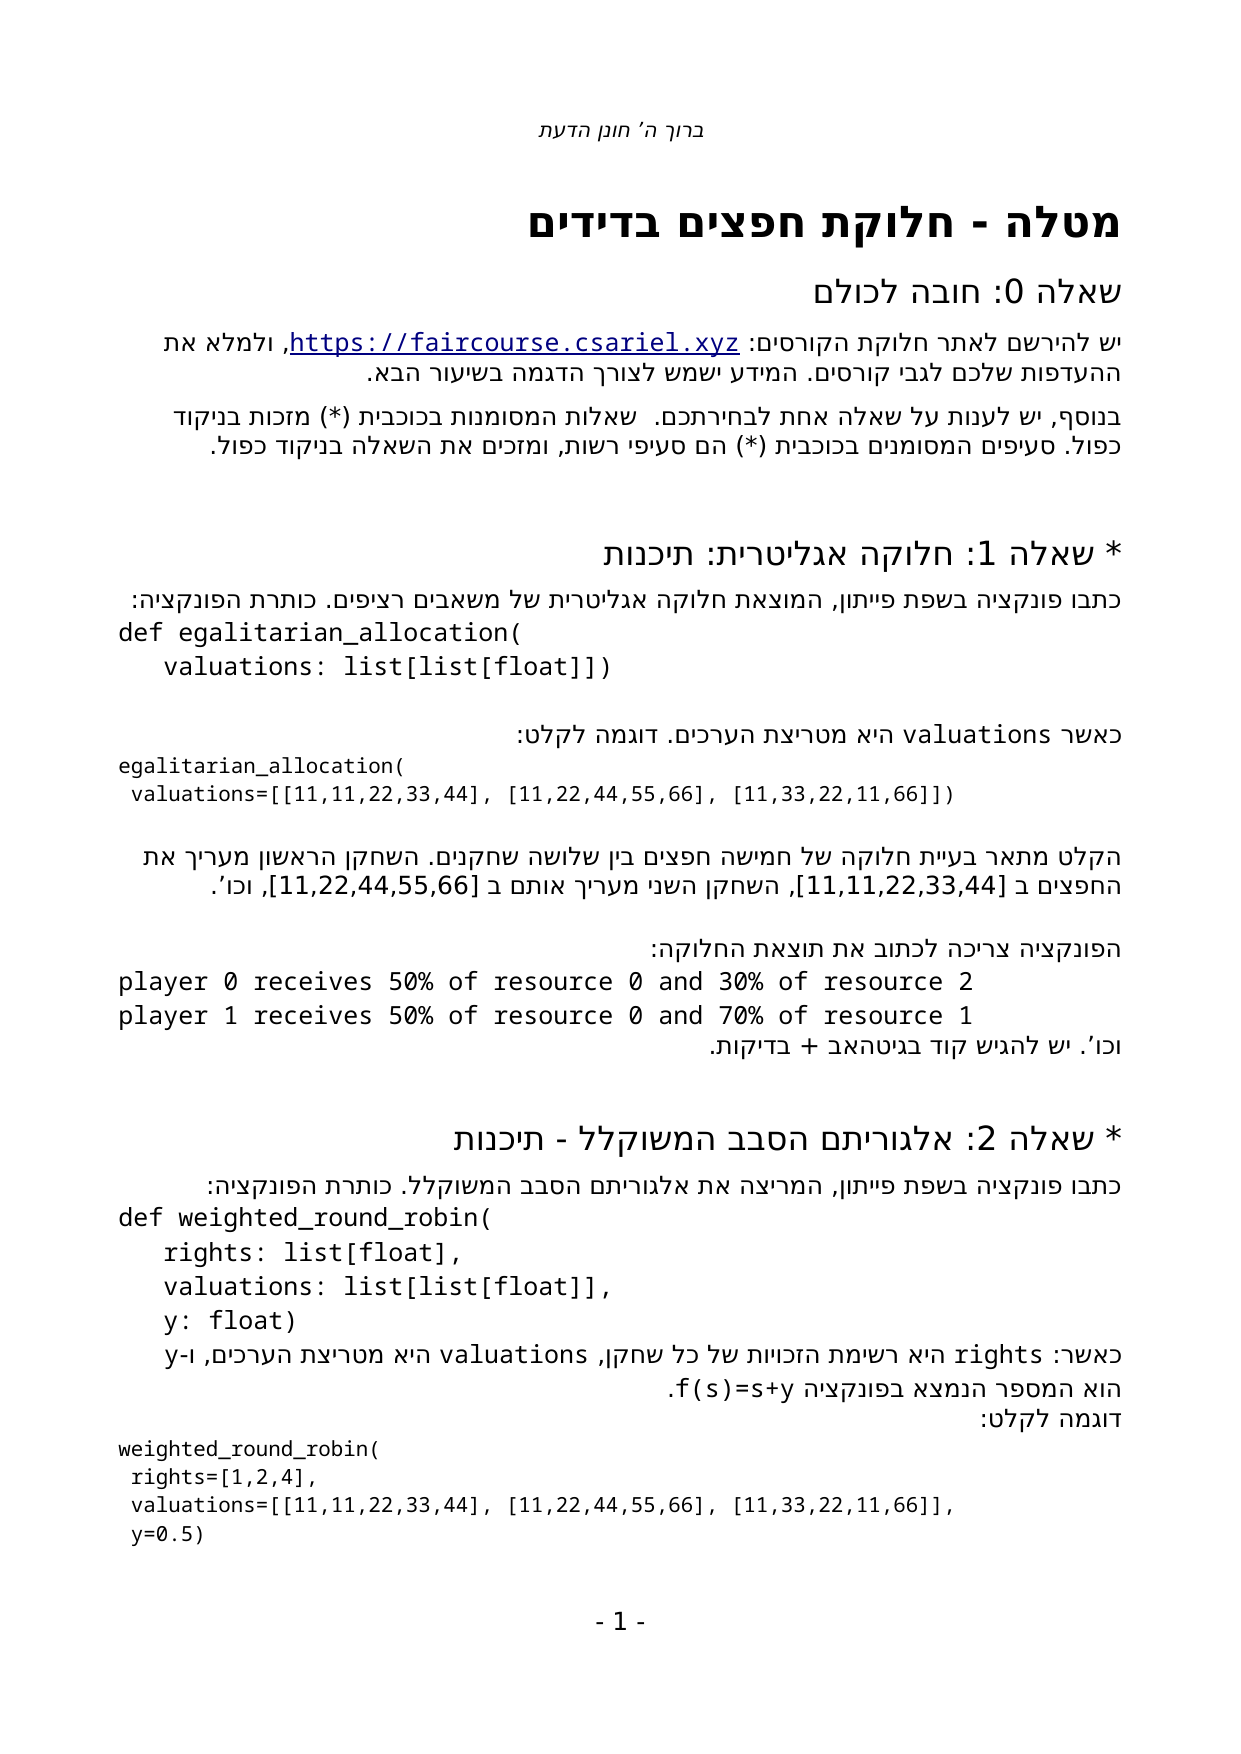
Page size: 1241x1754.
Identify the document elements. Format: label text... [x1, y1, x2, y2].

text valuations=[[11,11,22,33,44], [11,22,44,55,66], [11,33,22,11,66]], [118, 1491, 1122, 1519]
subtitle * שאלה 2: אלגוריתם הסבב המשוקלל - תיכנות [118, 1119, 1122, 1158]
text כתבו פונקציה בשפת פייתון, המריצה את אלגוריתם הסבב המשוקלל. כותרת הפונקציה: [118, 1171, 1122, 1200]
text valuations=[[11,11,22,33,44], [11,22,44,55,66], [11,33,22,11,66]]) [118, 779, 1122, 808]
text בנוסף, יש לענות על שאלה אחת לבחירתכם. שאלות המסומנות בכוכבית (*) מזכות בניקוד כפול. סעיפים המסומנים בכוכבית (*) הם סעיפי רשות, ומזכים את השאלה בניקוד כפול. [118, 402, 1122, 460]
text weighted_round_robin( [118, 1434, 1122, 1462]
text valuations: list[list[float]], [118, 1268, 1122, 1302]
text הקלט מתאר בעיית חלוקה של חמישה חפצים בין שלושה שחקנים. השחקן הראשון מעריך את החפצים ב [11,11,22,33,44], השחקן השני מעריך אותם ב [11,22,44,55,66], וכו’. [118, 842, 1122, 900]
text def weighted_round_robin( [118, 1200, 1122, 1234]
text וכו’. יש להגיש קוד בגיטהאב + בדיקות. [118, 1031, 1122, 1061]
text y: float) [118, 1302, 1122, 1336]
text rights: list[float], [118, 1234, 1122, 1268]
text player 0 receives 50% of resource 0 and 30% of resource 2 [118, 963, 1122, 997]
subtitle שאלה 0: חובה לכולם [118, 273, 1122, 312]
subtitle מטלה - חלוקת חפצים בדידים [118, 197, 1122, 248]
text rights=[1,2,4], [118, 1462, 1122, 1491]
text egalitarian_allocation( [118, 751, 1122, 779]
subtitle * שאלה 1: חלוקה אגליטרית: תיכנות [118, 534, 1122, 573]
text כתבו פונקציה בשפת פייתון, המוצאת חלוקה אגליטרית של משאבים רציפים. כותרת הפונקציה: [118, 585, 1122, 614]
text y=0.5) [118, 1519, 1122, 1547]
text כאשר: rights היא רשימת הזכויות של כל שחקן, valuations היא מטריצת הערכים, ו-y הוא המספר הנמצא בפונקציה f(s)=s+y. [118, 1336, 1122, 1404]
text player 1 receives 50% of resource 0 and 70% of resource 1 [118, 997, 1122, 1031]
text valuations: list[list[float]]) [118, 648, 1122, 683]
text יש להירשם לאתר חלוקת הקורסים: https://faircourse.csariel.xyz, ולמלא את ההעדפות שלכם לגבי קורסים. המידע ישמש לצורך הדגמה בשיעור הבא. [118, 324, 1122, 387]
text דוגמה לקלט: [118, 1404, 1122, 1434]
text כאשר valuations היא מטריצת הערכים. דוגמה לקלט: [118, 717, 1122, 751]
text הפונקציה צריכה לכתוב את תוצאת החלוקה: [118, 934, 1122, 963]
text def egalitarian_allocation( [118, 614, 1122, 648]
